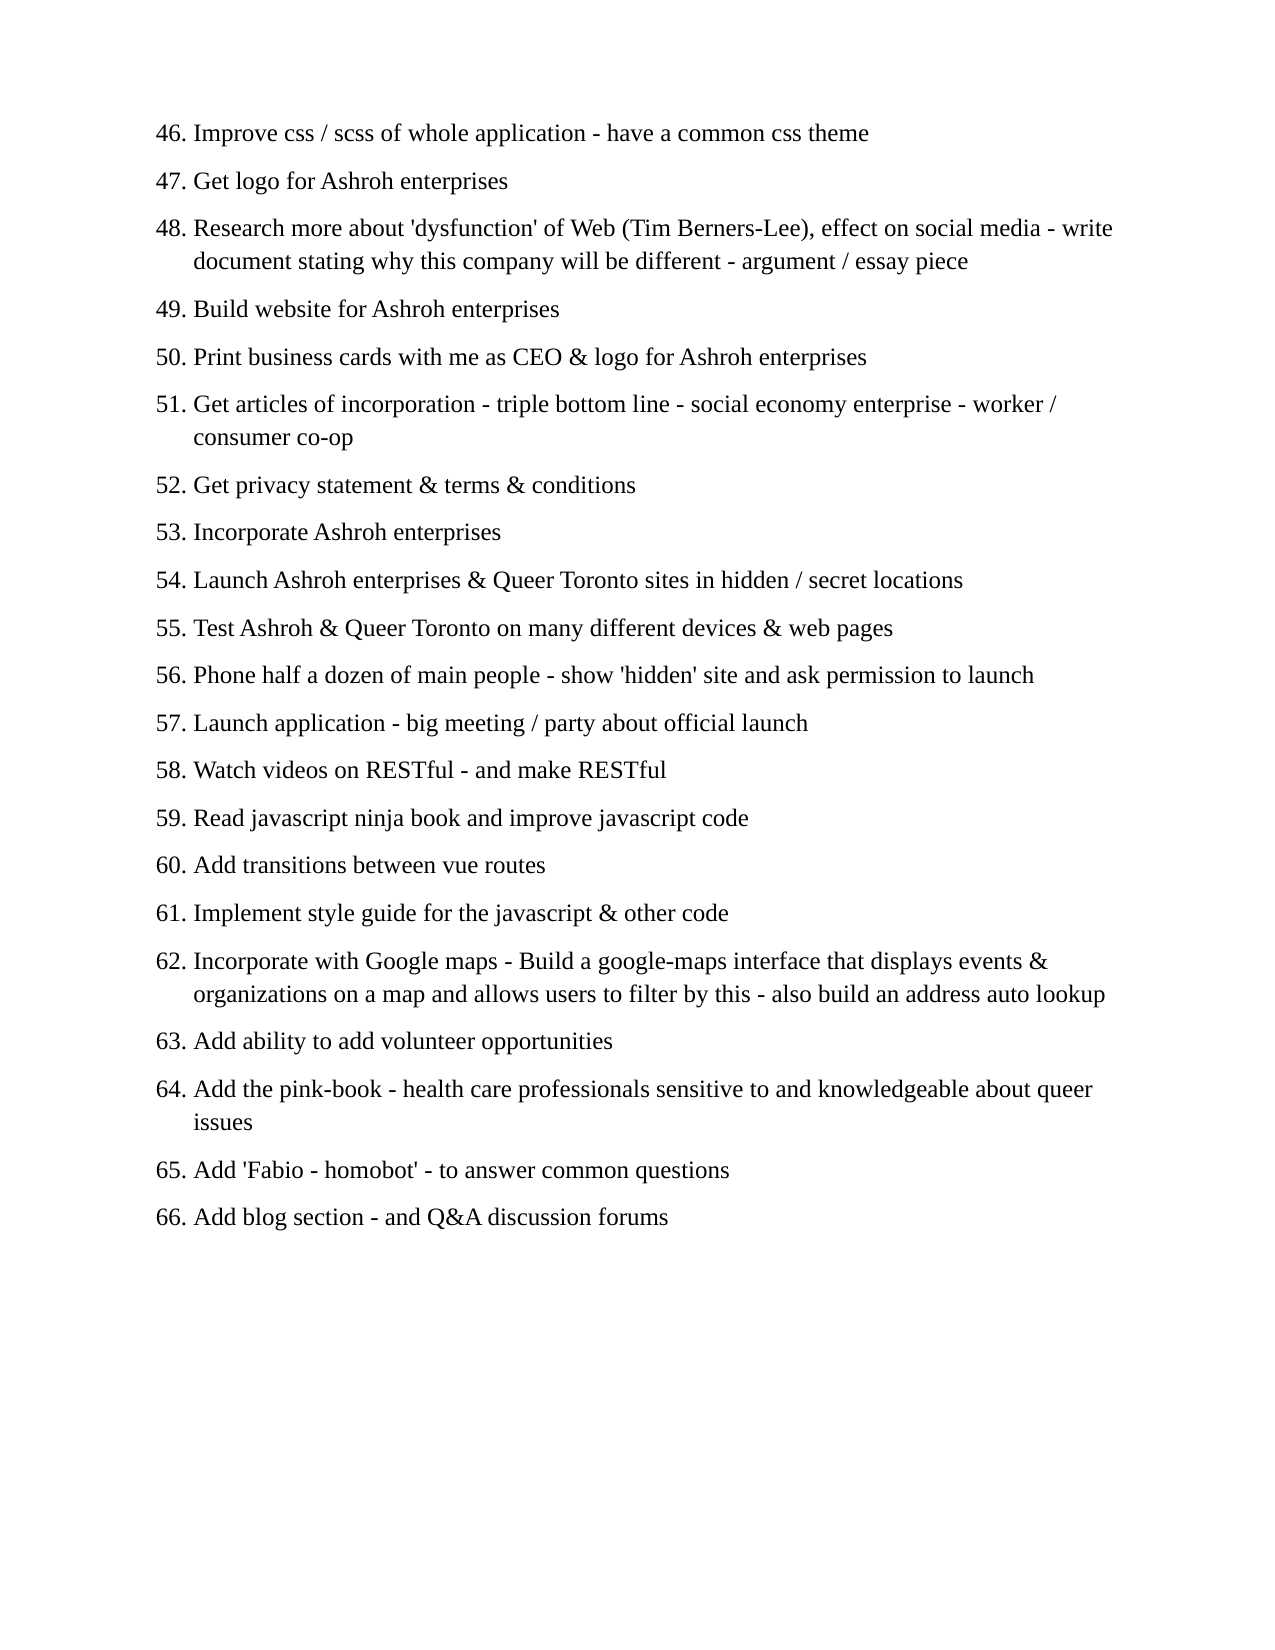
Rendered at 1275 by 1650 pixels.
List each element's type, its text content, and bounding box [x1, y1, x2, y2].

list Improve css / scss of whole application - have a common css theme [156, 118, 1157, 147]
list Get logo for Ashroh enterprises [156, 166, 1157, 194]
list Add the pink-book - health care professionals sensitive to and knowledgeable about queer issues [156, 1074, 1157, 1136]
list Add transitions between vue routes [156, 851, 1157, 879]
list Test Ashroh & Queer Toronto on many different devices & web pages [156, 613, 1157, 641]
list Launch application - big meeting / party about official launch [156, 708, 1157, 737]
list Get articles of incorporation - triple bottom line - social economy enterprise - worker / consumer co-op [156, 389, 1157, 451]
list Phone half a dozen of main people - show 'hidden' site and ask permission to launch [156, 660, 1157, 689]
list Implement style guide for the javascript & other code [156, 898, 1157, 927]
list Read javascript ninja book and improve javascript code [156, 803, 1157, 832]
list Launch Ashroh enterprises & Queer Toronto sites in hidden / secret locations [156, 565, 1157, 594]
list Add ability to add volunteer opportunities [156, 1026, 1157, 1055]
list Incorporate Ashroh enterprises [156, 517, 1157, 546]
list Build website for Ashroh enterprises [156, 294, 1157, 323]
list Research more about 'dysfunction' of Web (Tim Berners-Lee), effect on social media - write document stating why this company will be different - argument / essay piece [156, 213, 1157, 275]
list Incorporate with Google maps - Build a google-maps interface that displays events & organizations on a map and allows users to filter by this - also build an address auto lookup [156, 946, 1157, 1008]
list Watch videos on RESTful - and make RESTful [156, 755, 1157, 784]
list Print business cards with me as CEO & logo for Ashroh enterprises [156, 342, 1157, 370]
list Add 'Fabio - homobot' - to answer common questions [156, 1155, 1157, 1183]
list Add blog section - and Q&A discussion forums [156, 1202, 1157, 1231]
list Get privacy statement & terms & conditions [156, 470, 1157, 498]
